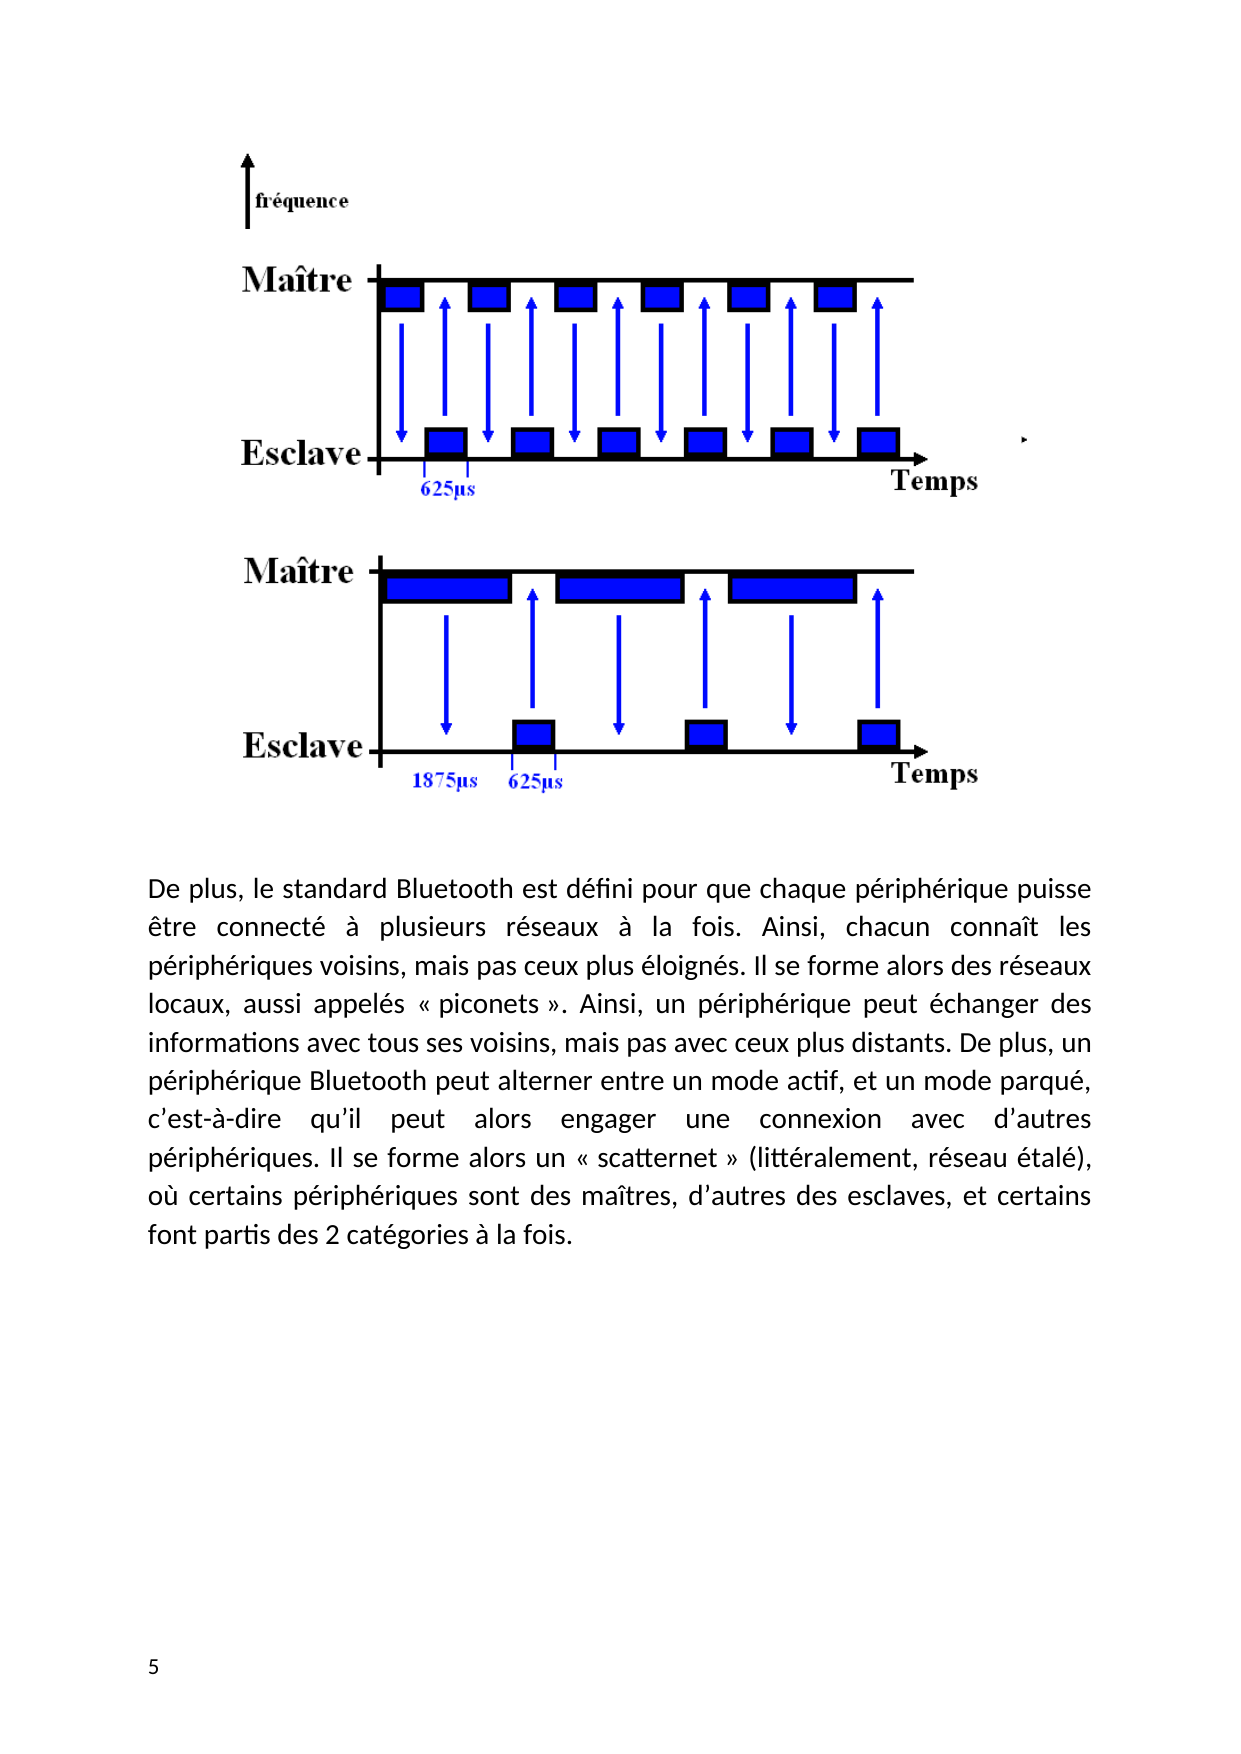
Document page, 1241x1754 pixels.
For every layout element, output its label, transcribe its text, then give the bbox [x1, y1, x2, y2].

picture [198, 147, 1036, 815]
text De plus, le standard Bluetooth est défini pour que chaque périphérique puisse être connecté à plusieurs réseaux à la fois. Ainsi, chacun connaît les périphériques voisins, mais pas ceux plus éloignés. Il se forme alors des réseaux locaux, aussi appelés « piconets ». Ainsi, un périphérique peut échanger des informations avec tous ses voisins, mais pas avec ceux plus distants. De plus, un périphérique Bluetooth peut alterner entre un mode actif, et un mode parqué, c’est-à-dire qu’il peut alors engager une connexion avec d’autres périphériques. Il se forme alors un « scatternet » (littéralement, réseau étalé), où certains périphériques sont des maîtres, d’autres des esclaves, et certains font partis des 2 catégories à la fois. [148, 870, 1093, 1252]
